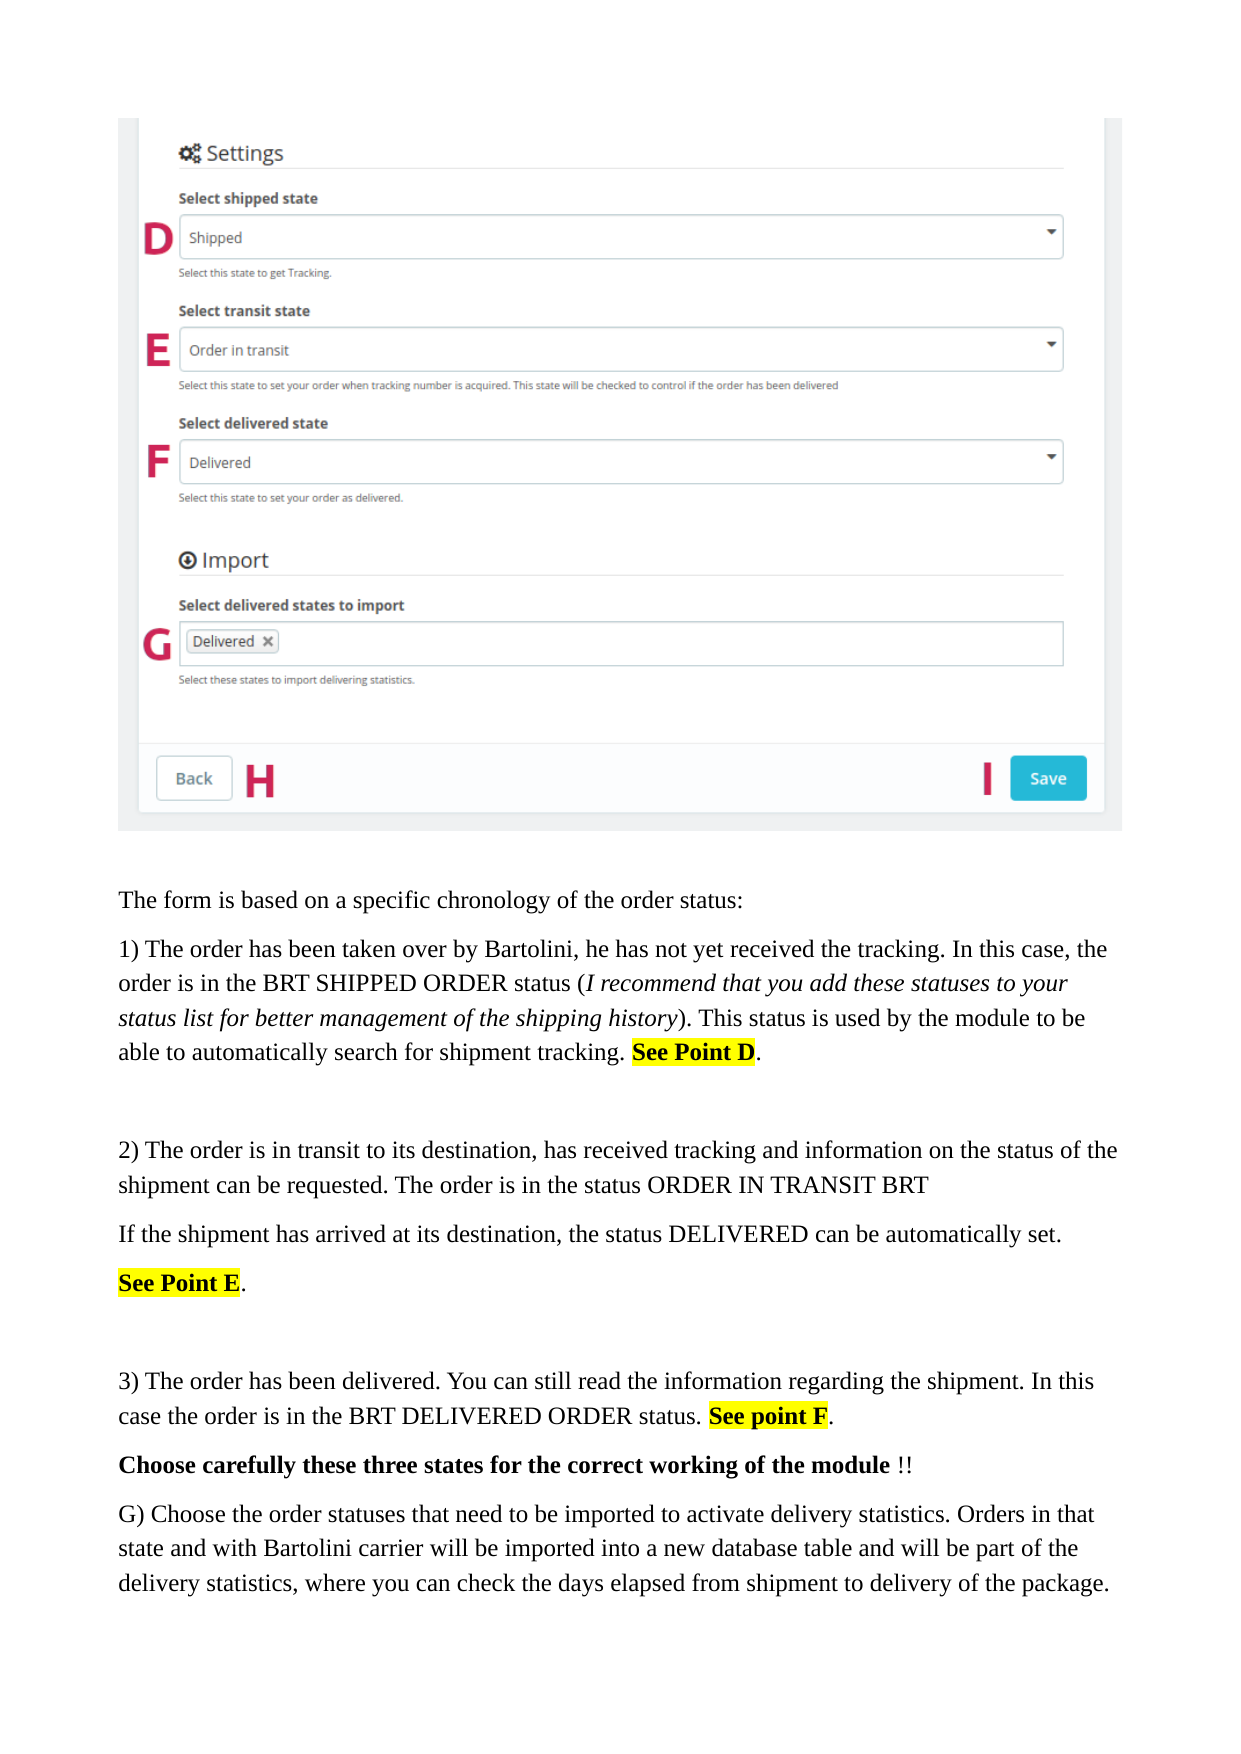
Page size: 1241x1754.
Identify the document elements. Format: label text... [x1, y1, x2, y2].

text 2) The order is in transit to its destination, has received tracking and information on the status of the shipment can be requested. The order is in the status ORDER IN TRANSIT BRT [118, 1136, 1122, 1199]
text If the shipment has arrived at its destination, the status DELIVERED can be automatically set. [118, 1219, 1122, 1248]
text 3) The order has been delivered. You can still read the information regarding the shipment. In this case the order is in the BRT DELIVERED ORDER status. See point F. [118, 1366, 1122, 1429]
text 1) The order has been taken over by Bartolini, he has not yet received the tracking. In this case, the order is in the BRT SHIPPED ORDER status (I recommend that you add these statuses to your status list for better management of the shipping history). This status is used by the module to be able to automatically search for shipment tracking. See Point D. [118, 934, 1122, 1066]
picture [118, 118, 1123, 831]
text The form is based on a specific chronology of the order status: [118, 885, 1122, 914]
text G) Choose the order statuses that need to be imported to activate delivery statistics. Orders in that state and with Bartolini carrier will be imported into a new database table and will be part of the delivery statistics, where you can check the days elapsed from shipment to delivery of the package. [118, 1499, 1122, 1597]
text Choose carefully these three states for the correct working of the module !! [118, 1450, 1122, 1479]
text See Point E. [118, 1268, 1122, 1297]
